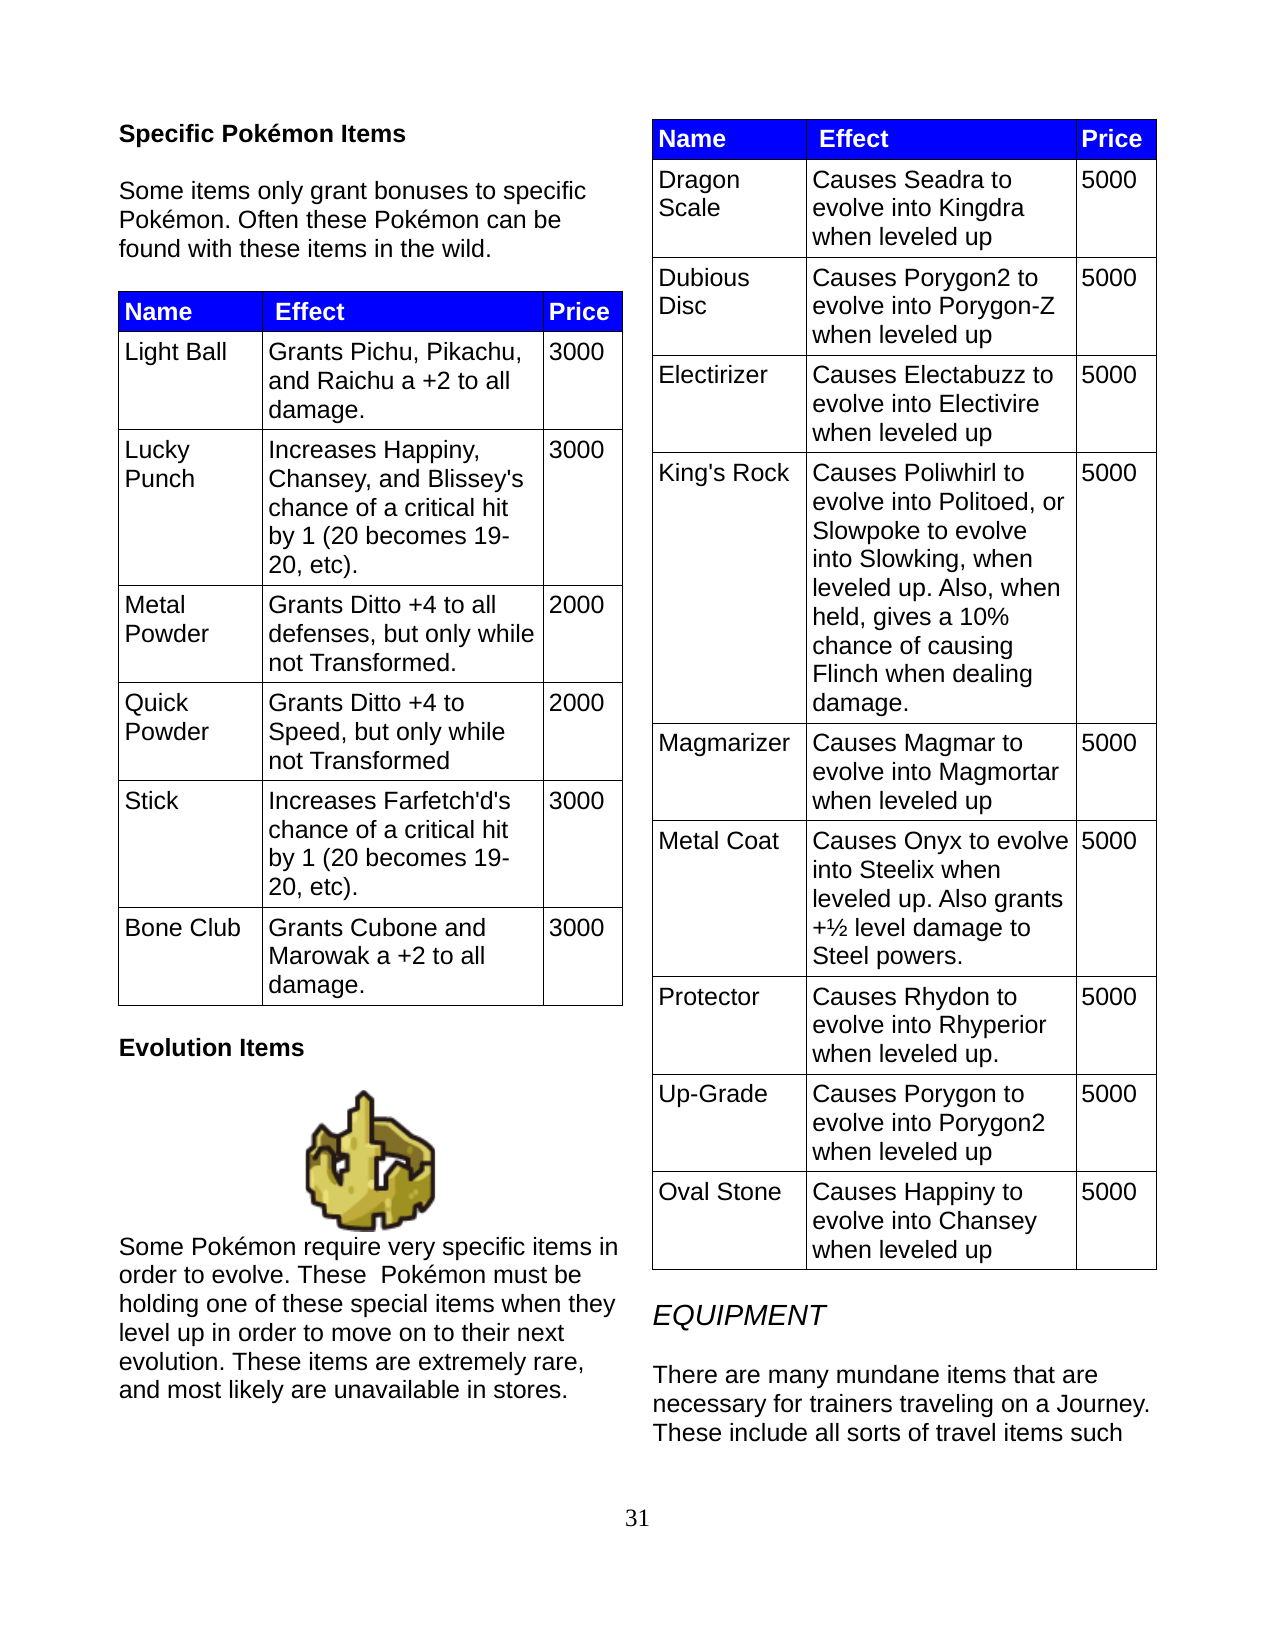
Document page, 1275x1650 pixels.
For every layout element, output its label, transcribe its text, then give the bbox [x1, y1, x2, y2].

table_cell Grants Ditto +4 to all defenses, but only while not Transformed. [263, 586, 543, 682]
table_cell Metal Powder [119, 586, 262, 682]
table_header Price [544, 292, 622, 331]
table_cell Causes Seadra to evolve into Kingdra when leveled up [807, 160, 1076, 257]
text Some Pokémon require very specific items in order to evolve. These Pokémon must be holding one of these special items when they level up in order to move on to their next evolution. These items are extremely rare, and most likely are unavailable in stores. [118, 1231, 622, 1404]
table_cell Grants Cubone and Marowak a +2 to all damage. [263, 908, 543, 1004]
table_cell Increases Happiny, Chansey, and Blissey's chance of a critical hit by 1 (20 becomes 19-20, etc). [263, 430, 543, 584]
table_header Name [653, 120, 806, 159]
table_cell Causes Onyx to evolve into Steelix when leveled up. Also grants +½ level damage to Steel powers. [807, 821, 1076, 976]
table_cell 2000 [544, 683, 622, 780]
table_cell 5000 [1077, 1172, 1156, 1269]
table_cell Stick [119, 781, 262, 907]
table_cell Quick Powder [119, 683, 262, 780]
table_header Name [119, 292, 262, 331]
table_cell Lucky Punch [119, 430, 262, 584]
table_cell Magmarizer [653, 724, 806, 820]
table_cell Causes Happiny to evolve into Chansey when leveled up [807, 1172, 1076, 1269]
table_cell Electirizer [653, 356, 806, 452]
table_cell Light Ball [119, 332, 262, 429]
table_cell Causes Porygon2 to evolve into Porygon-Z when leveled up [807, 258, 1076, 354]
table_cell King's Rock [653, 453, 806, 723]
table_cell Bone Club [119, 908, 262, 1004]
table_cell 3000 [544, 781, 622, 907]
table_cell Causes Electabuzz to evolve into Electivire when leveled up [807, 356, 1076, 452]
table_cell Up-Grade [653, 1075, 806, 1171]
table_cell Causes Porygon to evolve into Porygon2 when leveled up [807, 1075, 1076, 1171]
table_cell Protector [653, 977, 806, 1073]
table_cell Grants Ditto +4 to Speed, but only while not Transformed [263, 683, 543, 780]
table_cell 3000 [544, 908, 622, 1004]
table_cell Increases Farfetch'd's chance of a critical hit by 1 (20 becomes 19-20, etc). [263, 781, 543, 907]
text Some items only grant bonuses to specific Pokémon. Often these Pokémon can be found with these items in the wild. [118, 176, 622, 262]
table_cell Causes Magmar to evolve into Magmortar when leveled up [807, 724, 1076, 820]
table_cell 5000 [1077, 1075, 1156, 1171]
text Specific Pokémon Items [118, 118, 622, 147]
table_header Price [1077, 120, 1156, 159]
table_cell 5000 [1077, 821, 1156, 976]
table_cell Grants Pichu, Pikachu, and Raichu a +2 to all damage. [263, 332, 543, 429]
text There are many mundane items that are necessary for trainers traveling on a Journey. These include all sorts of travel items such [652, 1360, 1156, 1447]
table_cell Dubious Disc [653, 258, 806, 354]
table_header Effect [263, 292, 543, 331]
table_cell Dragon Scale [653, 160, 806, 257]
subtitle EQUIPMENT [652, 1298, 1156, 1332]
table_cell 5000 [1077, 453, 1156, 723]
table_cell 5000 [1077, 160, 1156, 257]
table_cell 5000 [1077, 724, 1156, 820]
table_cell 5000 [1077, 977, 1156, 1073]
table_cell 2000 [544, 586, 622, 682]
text Evolution Items [118, 1033, 622, 1062]
table_cell 3000 [544, 430, 622, 584]
table_cell Oval Stone [653, 1172, 806, 1269]
table_cell Causes Poliwhirl to evolve into Politoed, or Slowpoke to evolve into Slowking, when leveled up. Also, when held, gives a 10% chance of causing Flinch when dealing damage. [807, 453, 1076, 723]
table_cell 5000 [1077, 258, 1156, 354]
picture [305, 1090, 436, 1232]
table_cell 5000 [1077, 356, 1156, 452]
table_header Effect [807, 120, 1076, 159]
table_cell Causes Rhydon to evolve into Rhyperior when leveled up. [807, 977, 1076, 1073]
table_cell 3000 [544, 332, 622, 429]
table_cell Metal Coat [653, 821, 806, 976]
